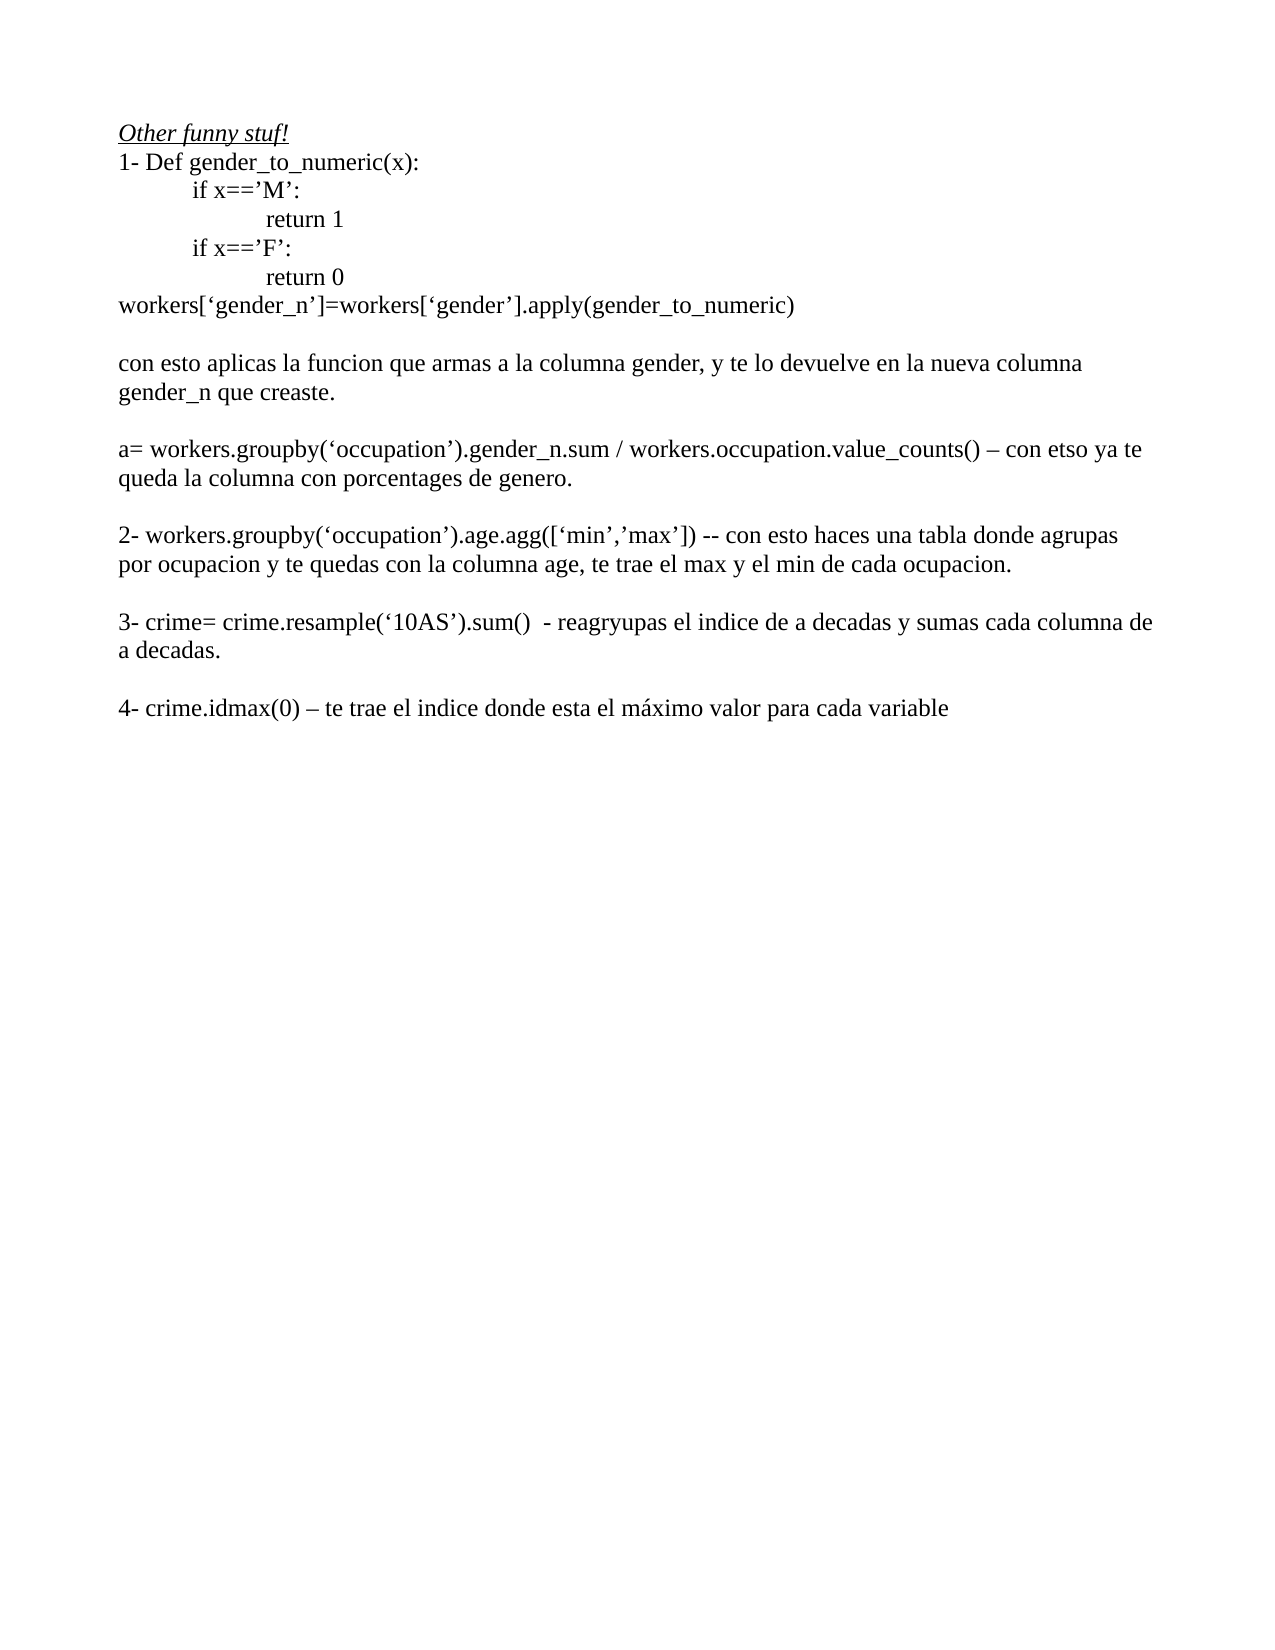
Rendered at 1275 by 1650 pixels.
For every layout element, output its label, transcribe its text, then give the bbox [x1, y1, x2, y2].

text if x==’M’: [118, 176, 1157, 204]
text a= workers.groupby(‘occupation’).gender_n.sum / workers.occupation.value_counts() – con etso ya te queda la columna con porcentages de genero. [118, 434, 1157, 492]
text return 1 [118, 204, 1157, 233]
text 1- Def gender_to_numeric(x): [118, 147, 1157, 176]
text Other funny stuf! [118, 118, 1157, 147]
text 2- workers.groupby(‘occupation’).age.agg([‘min’,’max’]) -- con esto haces una tabla donde agrupas por ocupacion y te quedas con la columna age, te trae el max y el min de cada ocupacion. [118, 521, 1157, 578]
text if x==’F’: [118, 233, 1157, 262]
text 4- crime.idmax(0) – te trae el indice donde esta el máximo valor para cada variable [118, 693, 1157, 722]
text 3- crime= crime.resample(‘10AS’).sum() - reagryupas el indice de a decadas y sumas cada columna de a decadas. [118, 607, 1157, 664]
text return 0 [118, 262, 1157, 291]
text workers[‘gender_n’]=workers[‘gender’].apply(gender_to_numeric) [118, 291, 1157, 319]
text con esto aplicas la funcion que armas a la columna gender, y te lo devuelve en la nueva columna gender_n que creaste. [118, 348, 1157, 406]
